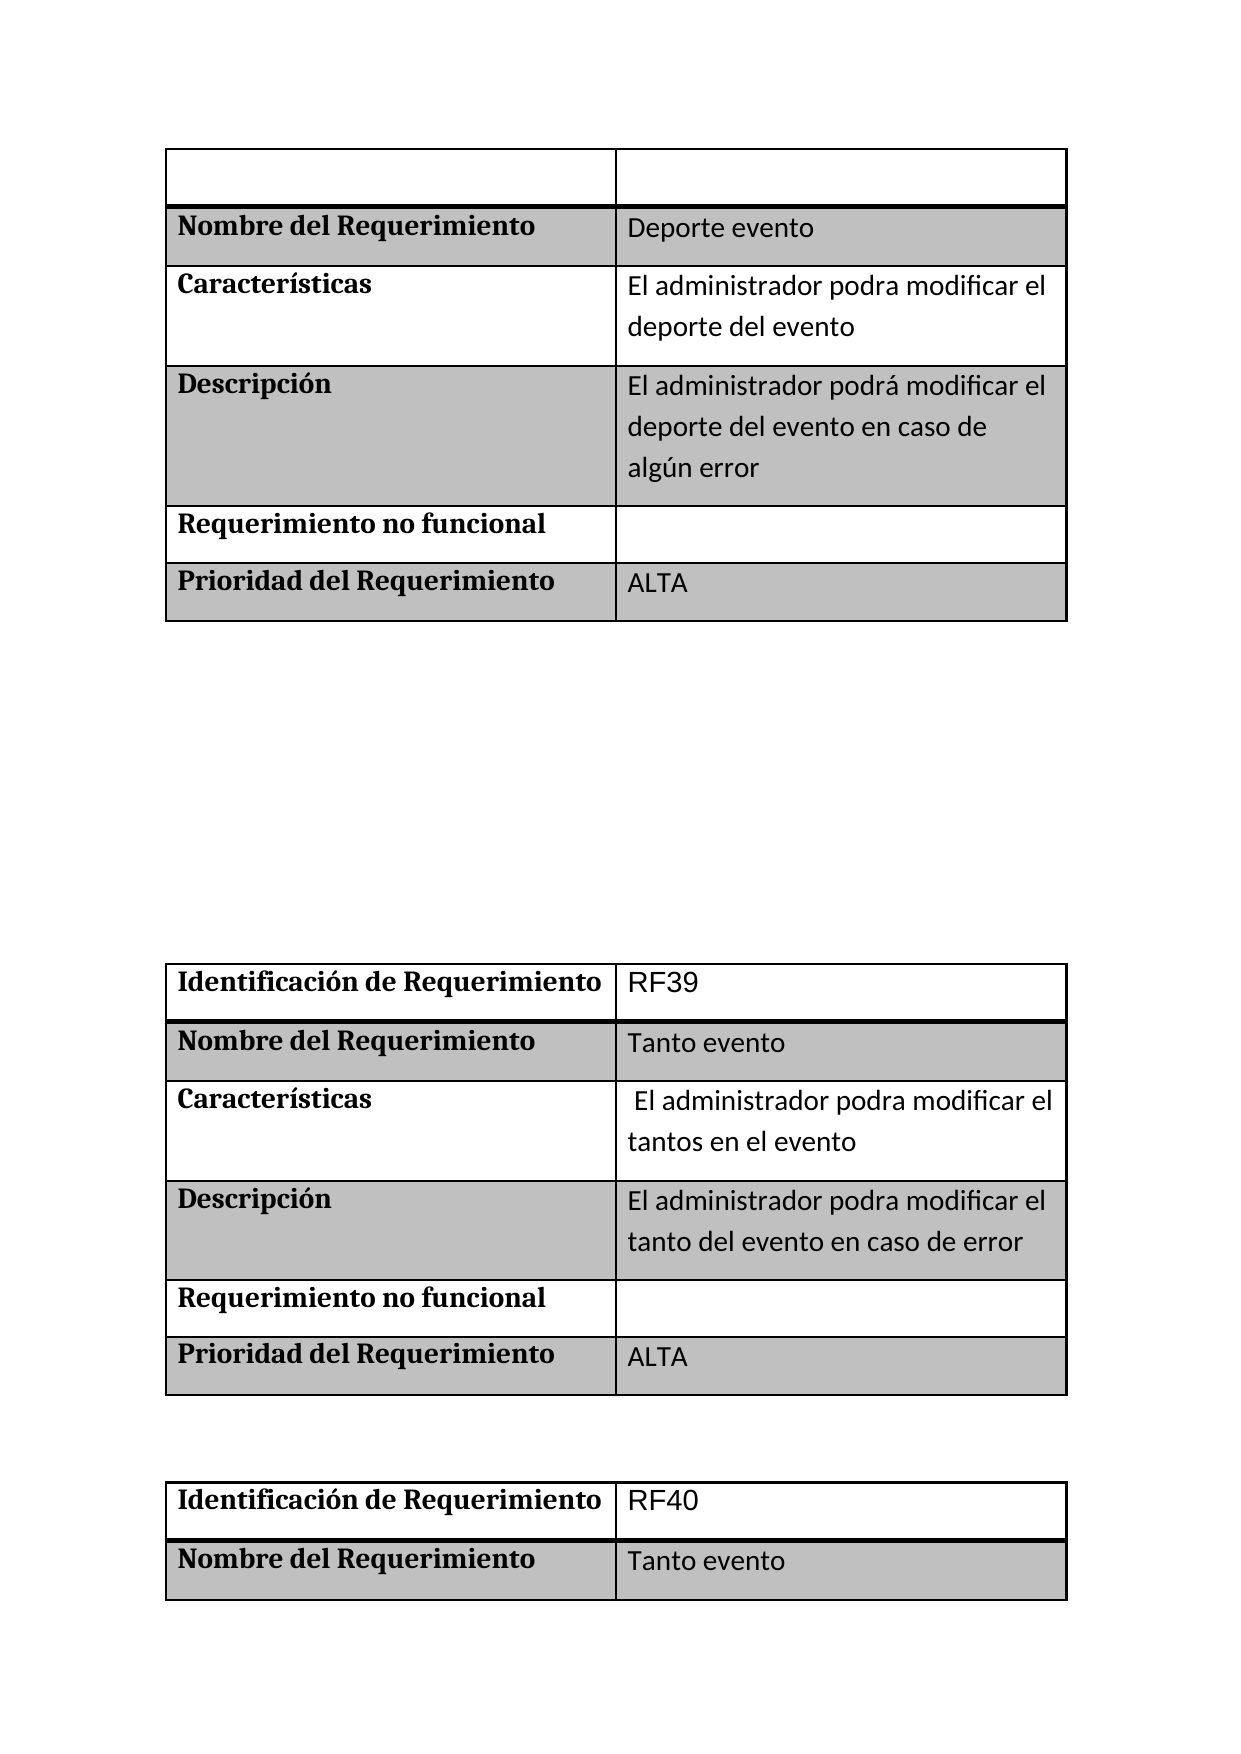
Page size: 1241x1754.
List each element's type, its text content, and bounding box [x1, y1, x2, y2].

table_header [167, 150, 615, 204]
table_cell Prioridad del Requerimiento [167, 564, 615, 620]
table_cell Tanto evento [617, 1024, 1065, 1080]
table_header Identificación de Requerimiento [167, 965, 615, 1019]
table_cell El administrador podra modificar el deporte del evento [617, 267, 1065, 365]
table_cell Nombre del Requerimiento [167, 209, 615, 265]
table_cell Características [167, 267, 615, 365]
table_cell Requerimiento no funcional [167, 1281, 615, 1336]
table_cell Nombre del Requerimiento [167, 1543, 615, 1599]
table_cell Descripción [167, 1182, 615, 1279]
table_cell Características [167, 1082, 615, 1180]
table_cell ALTA [617, 1338, 1065, 1394]
table_cell El administrador podrá modificar el deporte del evento en caso de algún error [617, 367, 1065, 505]
table_cell Prioridad del Requerimiento [167, 1338, 615, 1394]
table_cell Nombre del Requerimiento [167, 1024, 615, 1080]
table_cell El administrador podra modificar el tantos en el evento [617, 1082, 1065, 1180]
table_cell Descripción [167, 367, 615, 505]
table_cell Deporte evento [617, 209, 1065, 265]
table_cell [617, 507, 1065, 562]
table_cell El administrador podra modificar el tanto del evento en caso de error [617, 1182, 1065, 1279]
table_header RF40 [617, 1484, 1065, 1538]
table_header [617, 150, 1065, 204]
table_cell Requerimiento no funcional [167, 507, 615, 562]
table_cell ALTA [617, 564, 1065, 620]
table_header RF39 [617, 965, 1065, 1019]
table_cell Tanto evento [617, 1543, 1065, 1599]
table_header Identificación de Requerimiento [167, 1484, 615, 1538]
table_cell [617, 1281, 1065, 1336]
